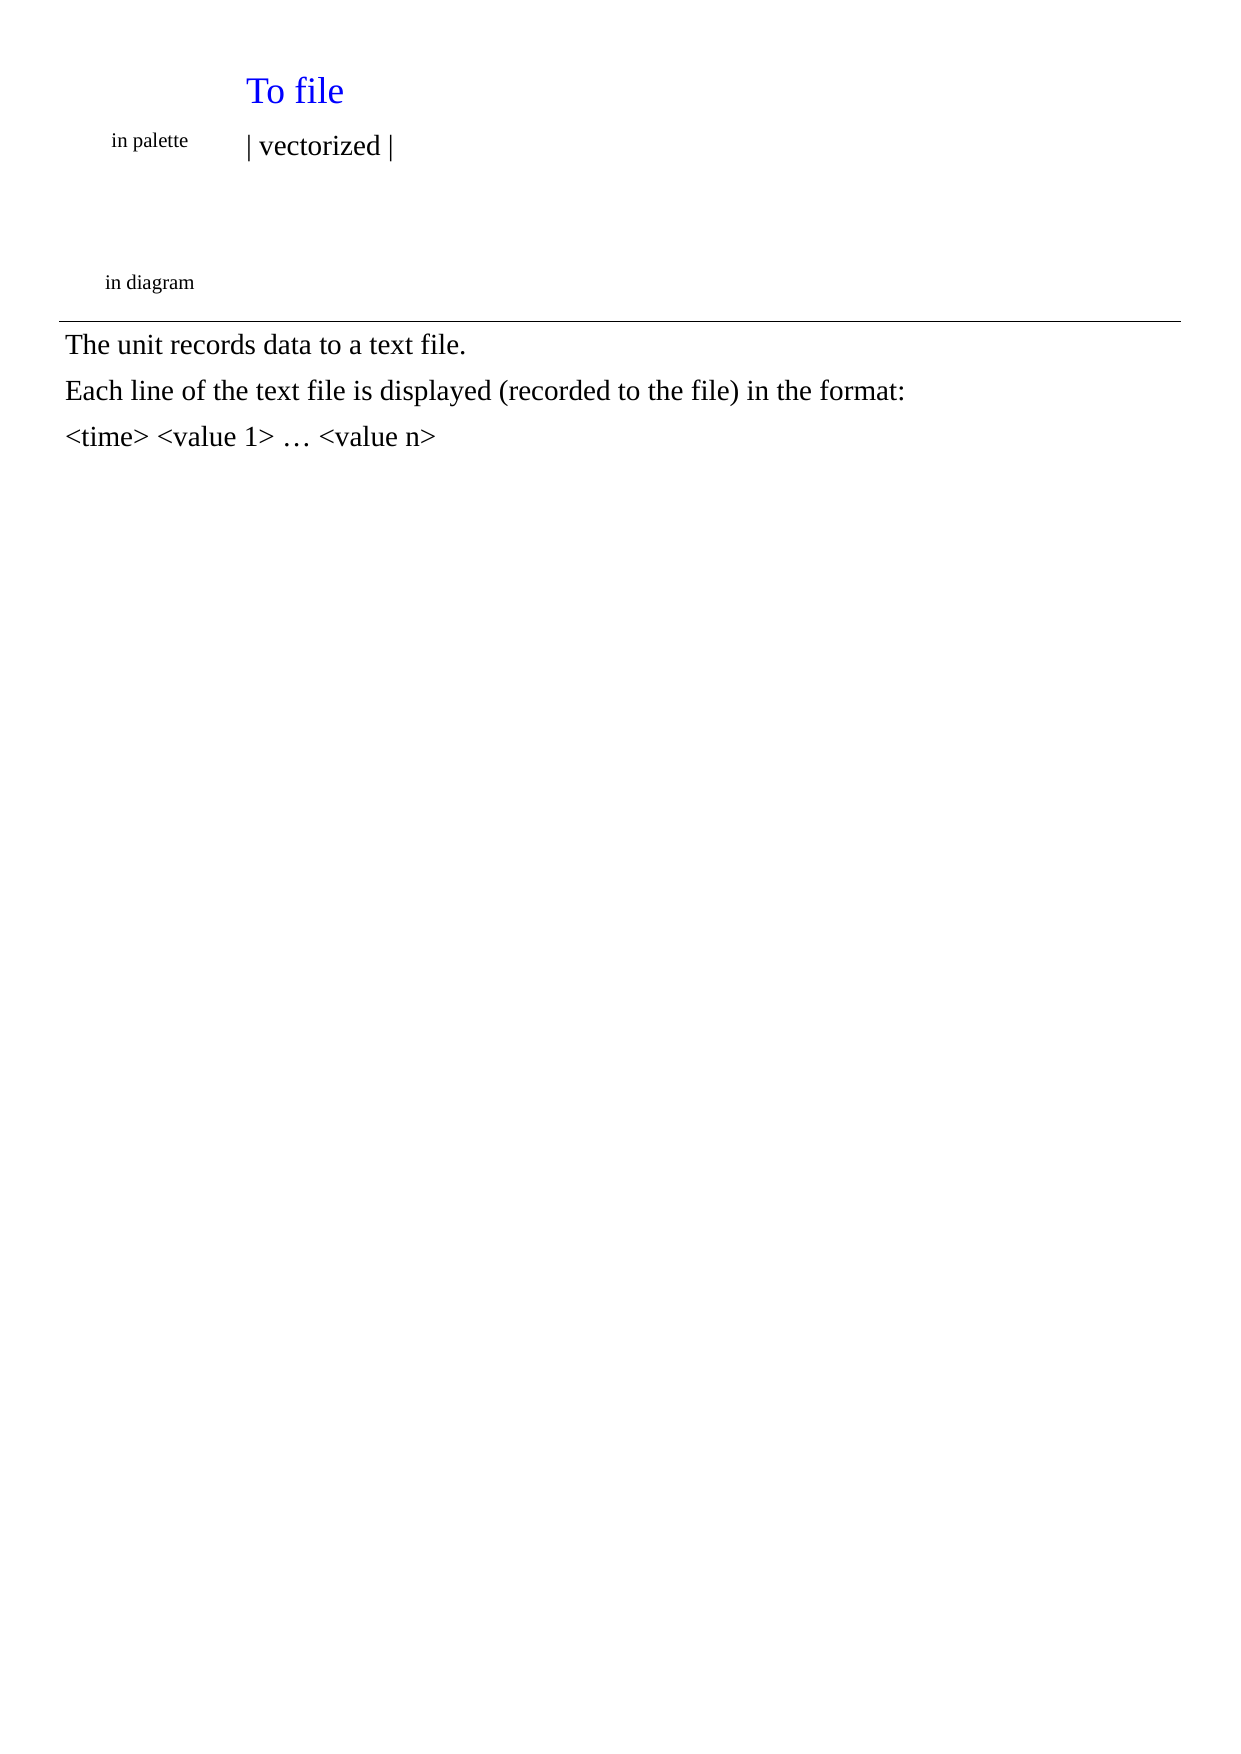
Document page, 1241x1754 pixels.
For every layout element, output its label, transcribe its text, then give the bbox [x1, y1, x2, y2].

table_cell | vectorized | [240, 122, 1181, 179]
table_cell in diagram [59, 264, 240, 321]
table_header To file [240, 59, 1181, 122]
table_cell The unit records data to a text file. Each line of the text file is displayed (recorded to the file) in the format: <time> <value 1> … <value n> [59, 322, 1181, 471]
table_cell [59, 179, 240, 264]
table_header [59, 59, 240, 122]
table_cell [240, 264, 1181, 321]
table_cell [240, 179, 1181, 264]
table_cell in palette [59, 122, 240, 179]
